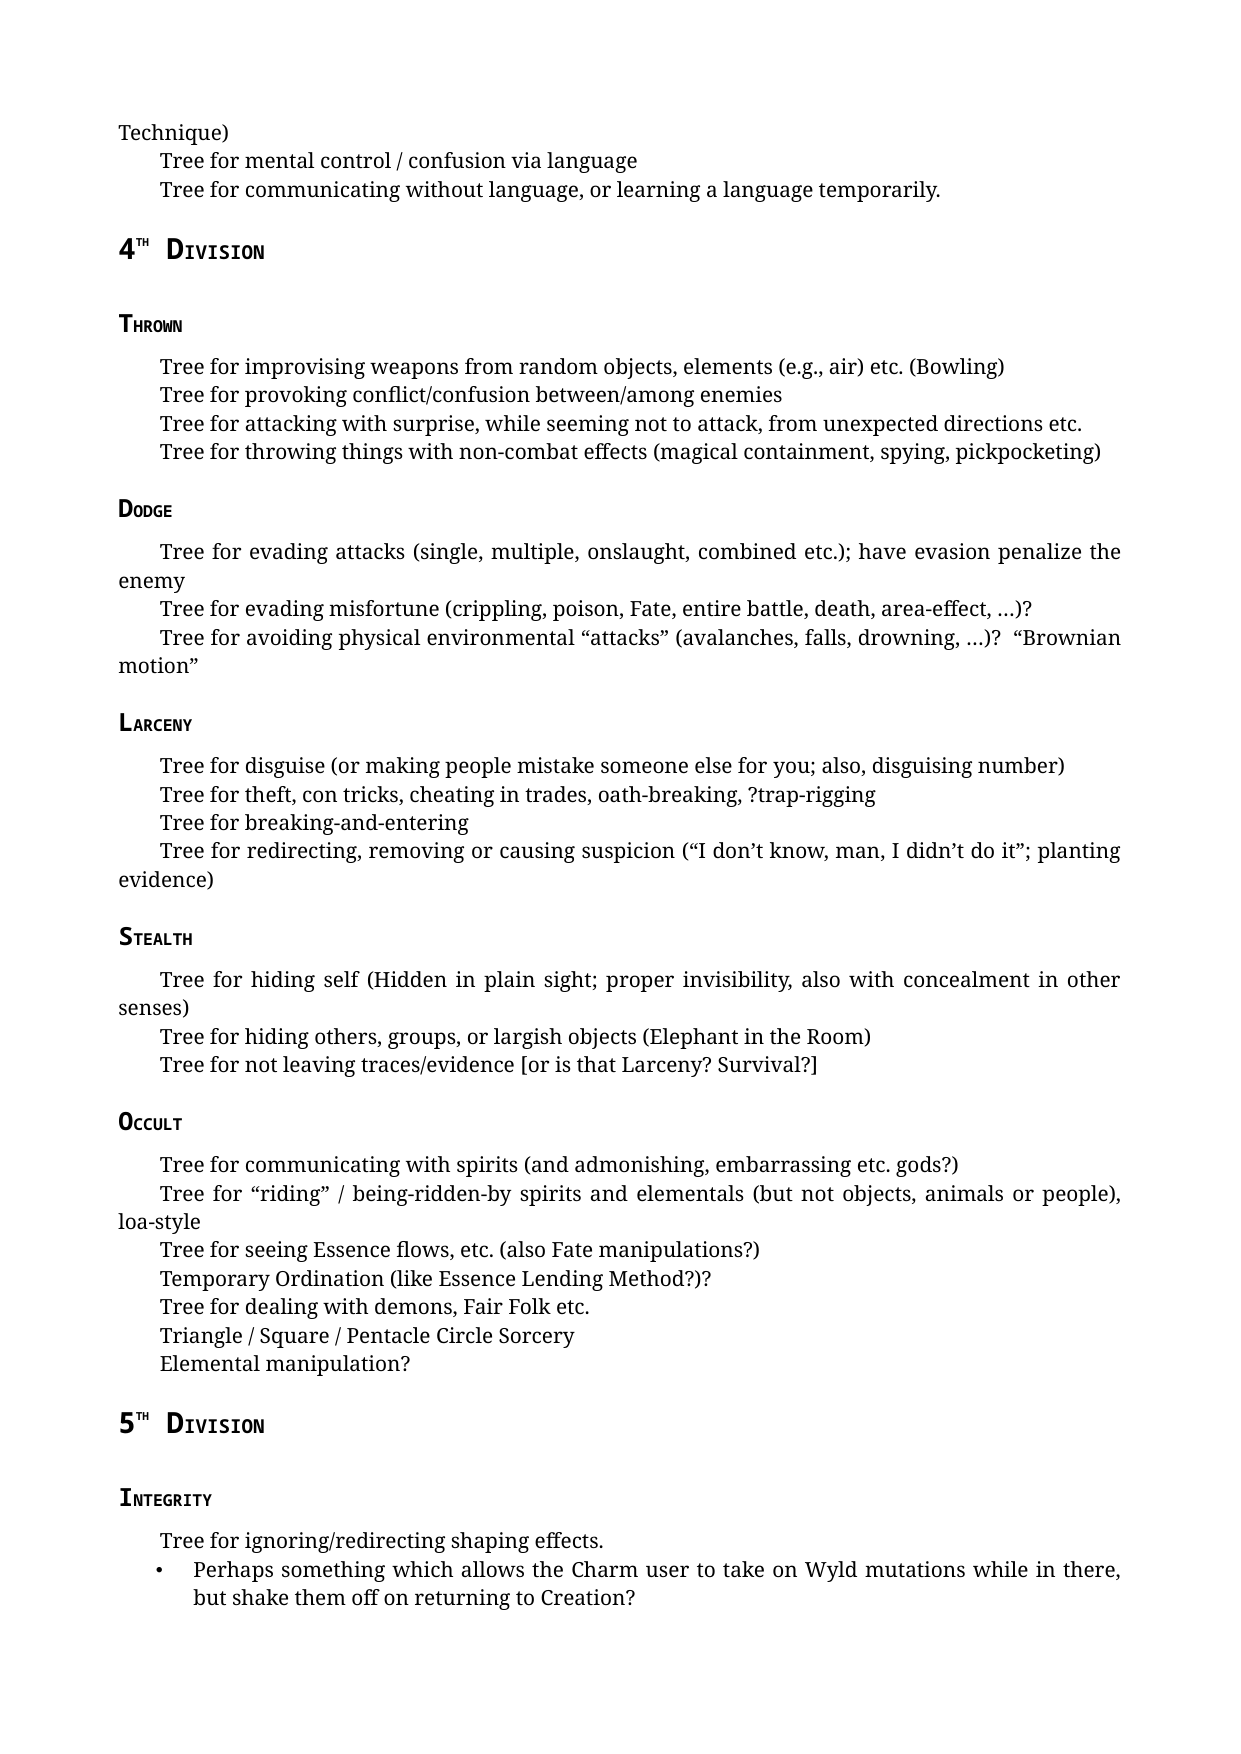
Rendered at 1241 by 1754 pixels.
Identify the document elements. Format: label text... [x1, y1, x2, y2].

text Tree for evading misfortune (crippling, poison, Fate, entire battle, death, area-effect, …)? [118, 594, 1122, 623]
text Tree for hiding self (Hidden in plain sight; proper invisibility, also with concealment in other senses) [118, 965, 1122, 1022]
text Tree for theft, con tricks, cheating in trades, oath-breaking, ?trap-rigging [118, 780, 1122, 808]
subtitle Dodge [118, 491, 1122, 525]
text Tree for ignoring/redirecting shaping effects. [118, 1527, 1122, 1555]
subtitle Integrity [118, 1480, 1122, 1514]
subtitle 4th Division [118, 228, 1122, 268]
text Technique) [118, 118, 1122, 147]
text Tree for communicating with spirits (and admonishing, embarrassing etc. gods?) [118, 1150, 1122, 1179]
text Temporary Ordination (like Essence Lending Method?)? [118, 1264, 1122, 1292]
text Tree for avoiding physical environmental “attacks” (avalanches, falls, drowning, …)? “Brownian motion” [118, 623, 1122, 680]
list Perhaps something which allows the Charm user to take on Wyld mutations while in there, but shake them off on returning to Creation? [156, 1555, 1122, 1612]
subtitle Stealth [118, 918, 1122, 952]
subtitle Thrown [118, 306, 1122, 340]
text Tree for throwing things with non-combat effects (magical containment, spying, pickpocketing) [118, 437, 1122, 466]
text Tree for dealing with demons, Fair Folk etc. [118, 1292, 1122, 1321]
text Tree for not leaving traces/evidence [or is that Larceny? Survival?] [118, 1050, 1122, 1079]
text Tree for redirecting, removing or causing suspicion (“I don’t know, man, I didn’t do it”; planting evidence) [118, 837, 1122, 893]
text Tree for “riding” / being-ridden-by spirits and elementals (but not objects, animals or people), loa-style [118, 1179, 1122, 1236]
text Tree for evading attacks (single, multiple, onslaught, combined etc.); have evasion penalize the enemy [118, 537, 1122, 594]
text Tree for improvising weapons from random objects, elements (e.g., air) etc. (Bowling) [118, 352, 1122, 381]
text Tree for seeing Essence flows, etc. (also Fate manipulations?) [118, 1236, 1122, 1264]
subtitle 5th Division [118, 1403, 1122, 1442]
text Tree for mental control / confusion via language [118, 147, 1122, 175]
text Tree for attacking with surprise, while seeming not to attack, from unexpected directions etc. [118, 409, 1122, 437]
text Tree for hiding others, groups, or largish objects (Elephant in the Room) [118, 1022, 1122, 1050]
text Tree for provoking conflict/confusion between/among enemies [118, 381, 1122, 409]
text Tree for breaking-and-entering [118, 808, 1122, 837]
subtitle Larceny [118, 705, 1122, 739]
text Tree for communicating without language, or learning a language temporarily. [118, 175, 1122, 203]
text Triangle / Square / Pentacle Circle Sorcery [118, 1321, 1122, 1349]
subtitle Occult [118, 1104, 1122, 1138]
text Elemental manipulation? [118, 1349, 1122, 1378]
text Tree for disguise (or making people mistake someone else for you; also, disguising number) [118, 751, 1122, 780]
